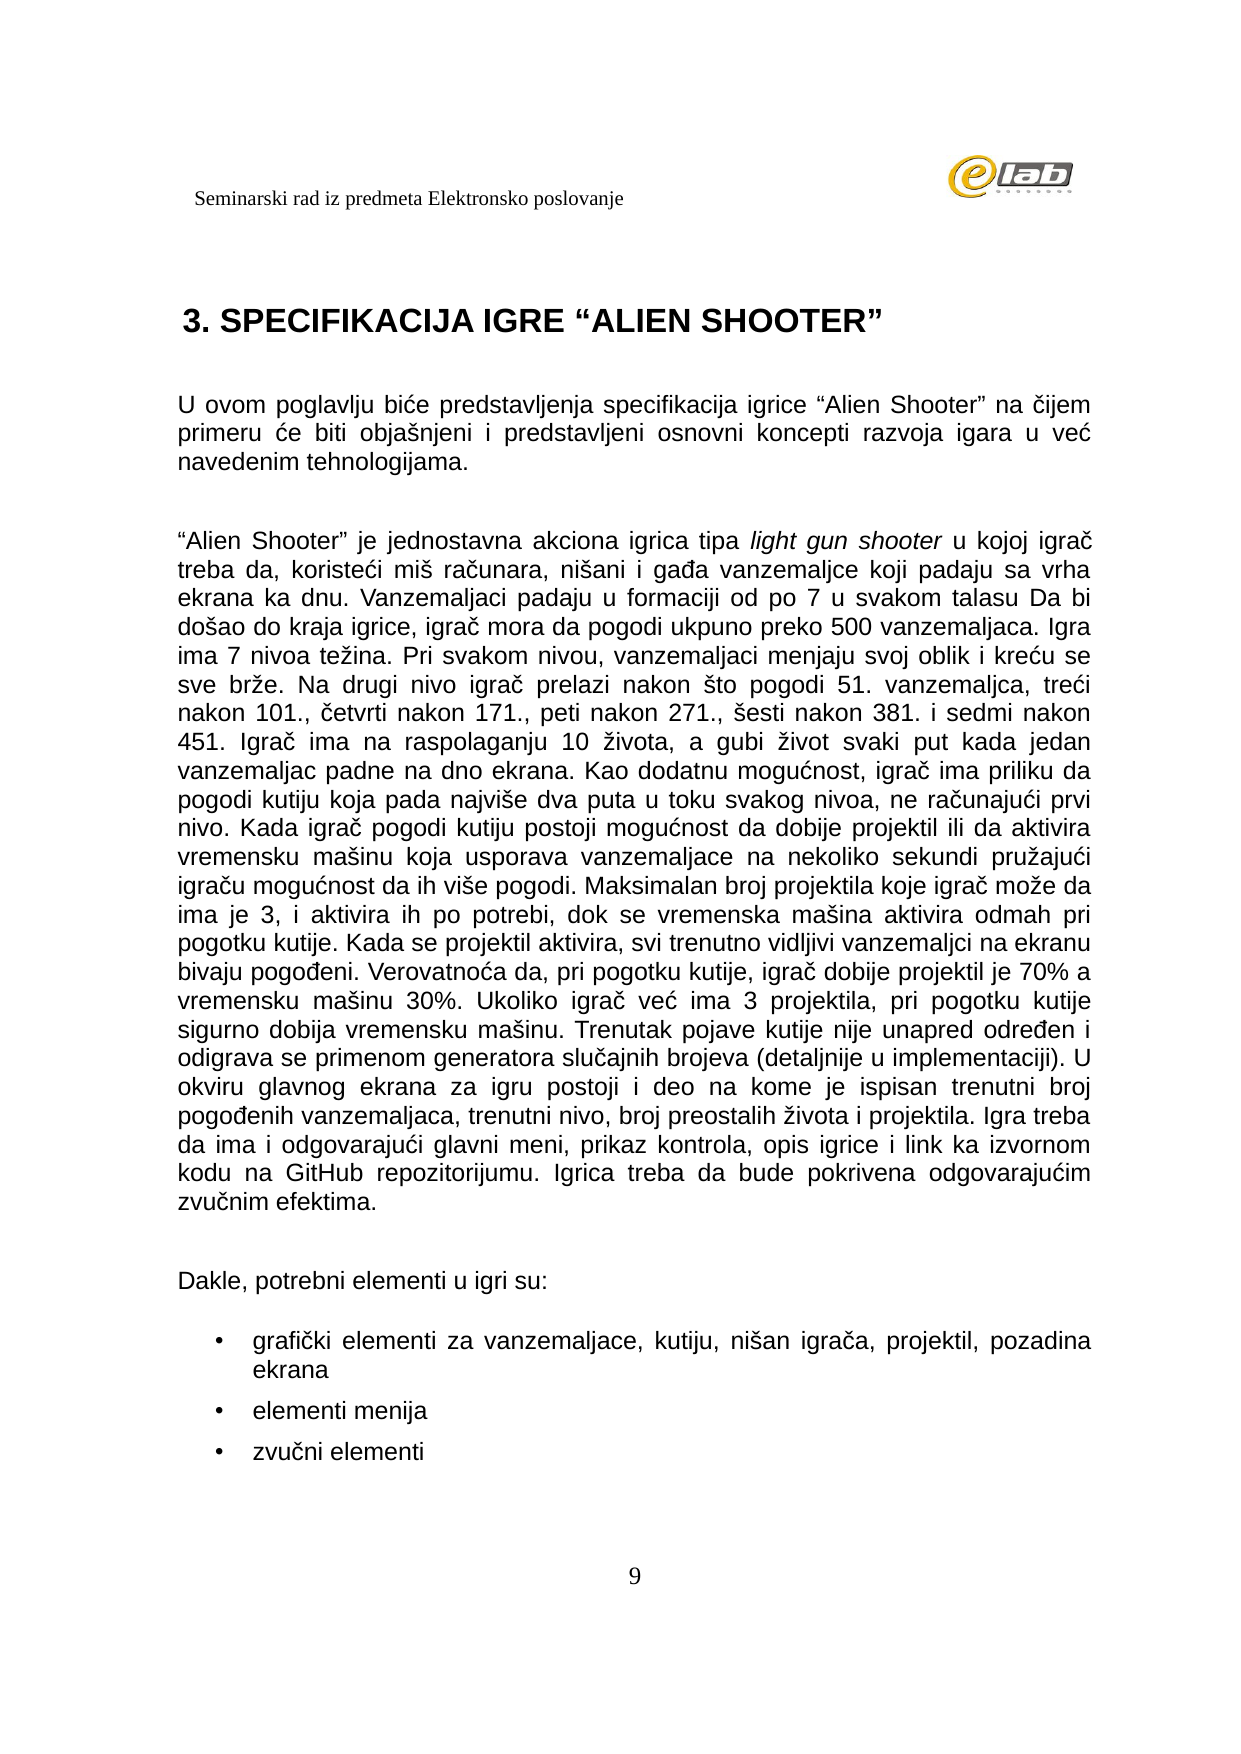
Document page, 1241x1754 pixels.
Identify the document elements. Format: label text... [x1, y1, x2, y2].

text Dakle, potrebni elementi u igri su: [177, 1266, 1093, 1294]
text “Alien Shooter” je jednostavna akciona igrica tipa light gun shooter u kojoj igrač treba da, koristeći miš računara, nišani i gađa vanzemaljce koji padaju sa vrha ekrana ka dnu. Vanzemaljaci padaju u formaciji od po 7 u svakom talasu Da bi došao do kraja igrice, igrač mora da pogodi ukpuno preko 500 vanzemaljaca. Igra ima 7 nivoa težina. Pri svakom nivou, vanzemaljaci menjaju svoj oblik i kreću se sve brže. Na drugi nivo igrač prelazi nakon što pogodi 51. vanzemaljca, treći nakon 101., četvrti nakon 171., peti nakon 271., šesti nakon 381. i sedmi nakon 451. Igrač ima na raspolaganju 10 života, a gubi život svaki put kada jedan vanzemaljac padne na dno ekrana. Kao dodatnu mogućnost, igrač ima priliku da pogodi kutiju koja pada najviše dva puta u toku svakog nivoa, ne računajući prvi nivo. Kada igrač pogodi kutiju postoji mogućnost da dobije projektil ili da aktivira vremensku mašinu koja usporava vanzemaljace na nekoliko sekundi pružajući igraču mogućnost da ih više pogodi. Maksimalan broj projektila koje igrač može da ima je 3, i aktivira ih po potrebi, dok se vremenska mašina aktivira odmah pri pogotku kutije. Kada se projektil aktivira, svi trenutno vidljivi vanzemaljci na ekranu bivaju pogođeni. Verovatnoća da, pri pogotku kutije, igrač dobije projektil je 70% a vremensku mašinu 30%. Ukoliko igrač već ima 3 projektila, pri pogotku kutije sigurno dobija vremensku mašinu. Trenutak pojave kutije nije unapred određen i odigrava se primenom generatora slučajnih brojeva (detaljnije u implementaciji). U okviru glavnog ekrana za igru postoji i deo na kome je ispisan trenutni broj pogođenih vanzemaljaca, trenutni nivo, broj preostalih života i projektila. Igra treba da ima i odgovarajući glavni meni, prikaz kontrola, opis igrice i link ka izvornom kodu na GitHub repozitorijumu. Igrica treba da bude pokrivena odgovarajućim zvučnim efektima. [177, 526, 1093, 1216]
picture [946, 155, 1074, 198]
subtitle 3. SPECIFIKACIJA IGRE “ALIEN SHOOTER” [182, 301, 1068, 339]
list elementi menija [215, 1396, 1093, 1425]
list zvučni elementi [215, 1437, 1093, 1466]
list grafički elementi za vanzemaljace, kutiju, nišan igrača, projektil, pozadina ekrana [215, 1326, 1093, 1383]
text U ovom poglavlju biće predstavljenja specifikacija igrice “Alien Shooter” na čijem primeru će biti objašnjeni i predstavljeni osnovni koncepti razvoja igara u već navedenim tehnologijama. [177, 389, 1093, 476]
